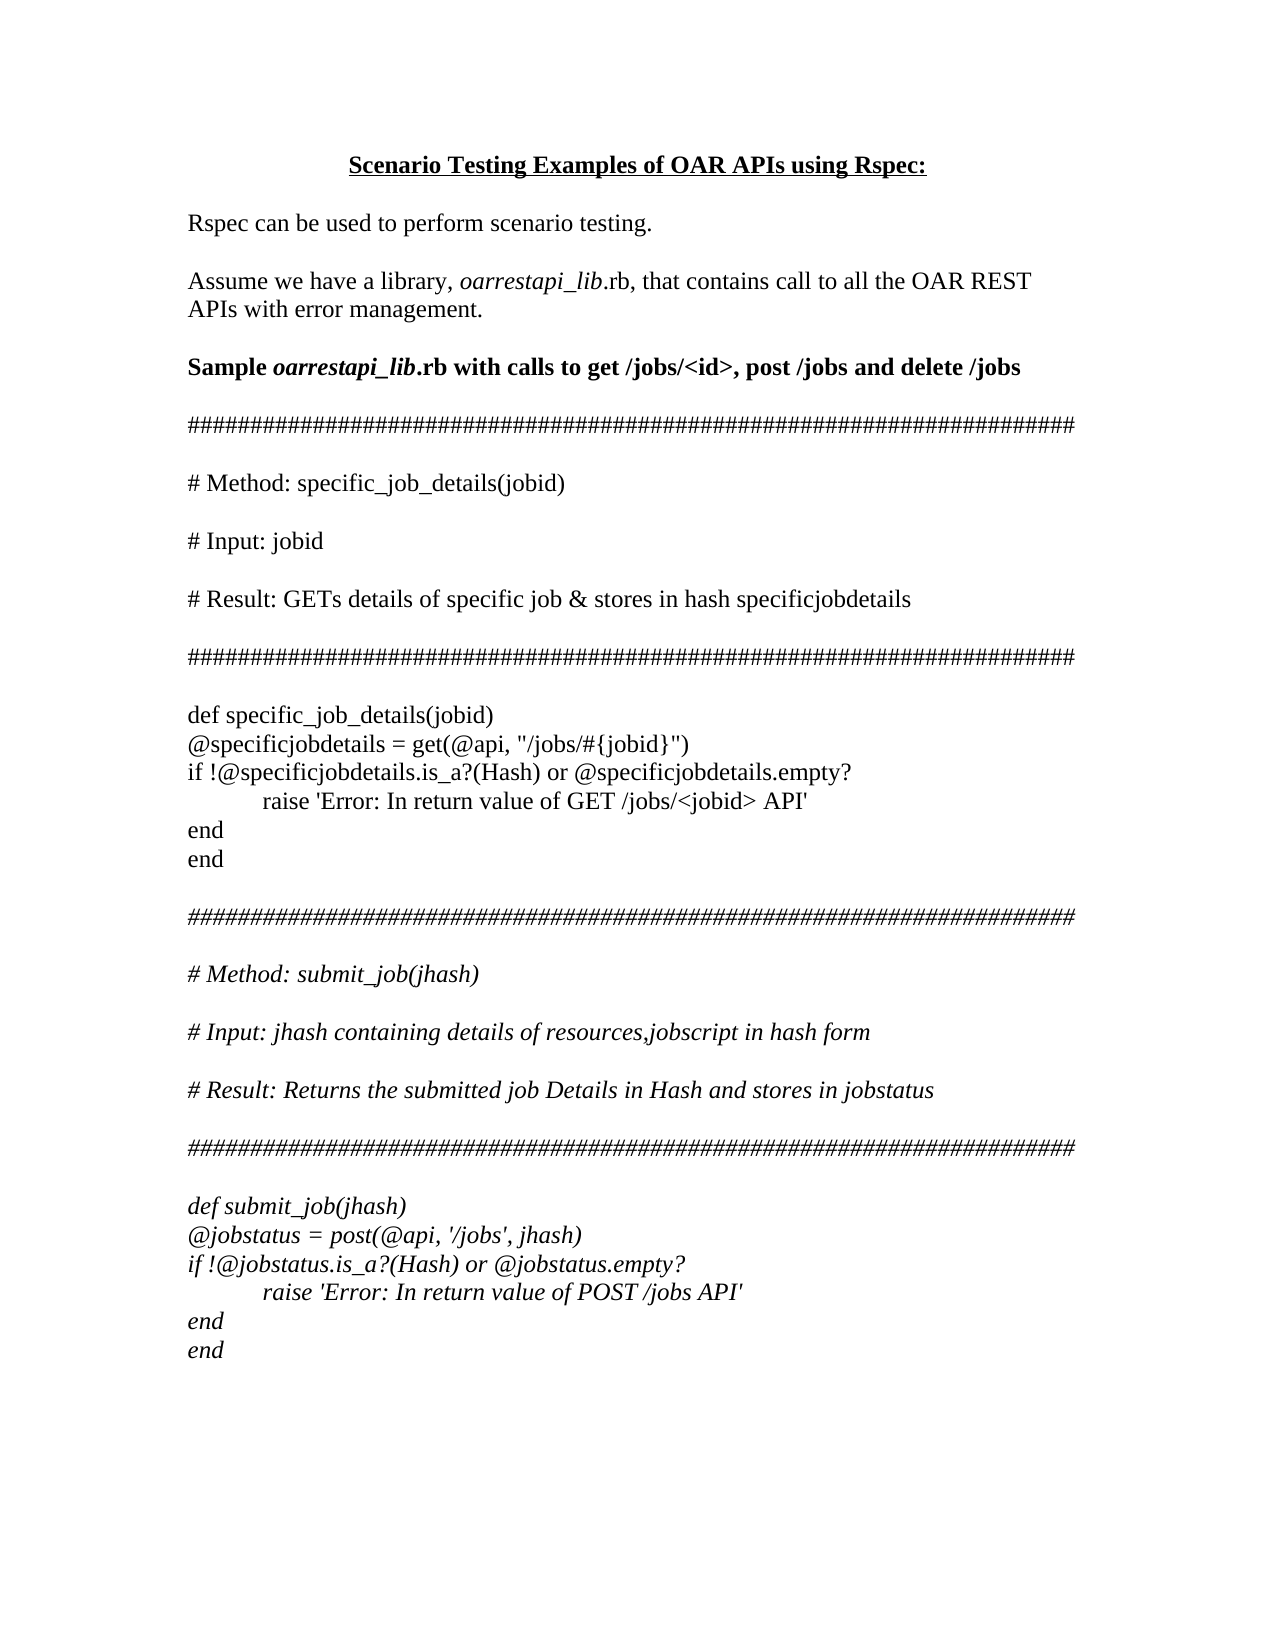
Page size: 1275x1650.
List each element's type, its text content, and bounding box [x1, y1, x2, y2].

text # Method: submit_job(jhash) [187, 959, 1087, 988]
text # Result: Returns the submitted job Details in Hash and stores in jobstatus [187, 1075, 1087, 1104]
text ####################################################################### [187, 902, 1087, 930]
text # Result: GETs details of specific job & stores in hash specificjobdetails [187, 584, 1087, 613]
text def submit_job(jhash) @jobstatus = post(@api, '/jobs', jhash) if !@jobstatus.is_a?(Hash) or @jobstatus.empty? raise 'Error: In return value of POST /jobs API' end end [187, 1191, 1087, 1364]
text ####################################################################### [187, 1133, 1087, 1162]
text # Input: jhash containing details of resources,jobscript in hash form [187, 1017, 1087, 1046]
text ####################################################################### [187, 642, 1087, 671]
text # Method: specific_job_details(jobid) [187, 468, 1087, 497]
text # Input: jobid [187, 526, 1087, 555]
text Rspec can be used to perform scenario testing. [187, 208, 1087, 237]
text def specific_job_details(jobid) @specificjobdetails = get(@api, "/jobs/#{jobid}") if !@specificjobdetails.is_a?(Hash) or @specificjobdetails.empty? raise 'Error: In return value of GET /jobs/<jobid> API' end end [187, 700, 1087, 872]
text ####################################################################### [187, 410, 1087, 439]
text Sample oarrestapi_lib.rb with calls to get /jobs/<id>, post /jobs and delete /jobs [187, 352, 1087, 381]
text Scenario Testing Examples of OAR APIs using Rspec: [187, 150, 1087, 179]
text Assume we have a library, oarrestapi_lib.rb, that contains call to all the OAR REST APIs with error management. [187, 266, 1087, 323]
